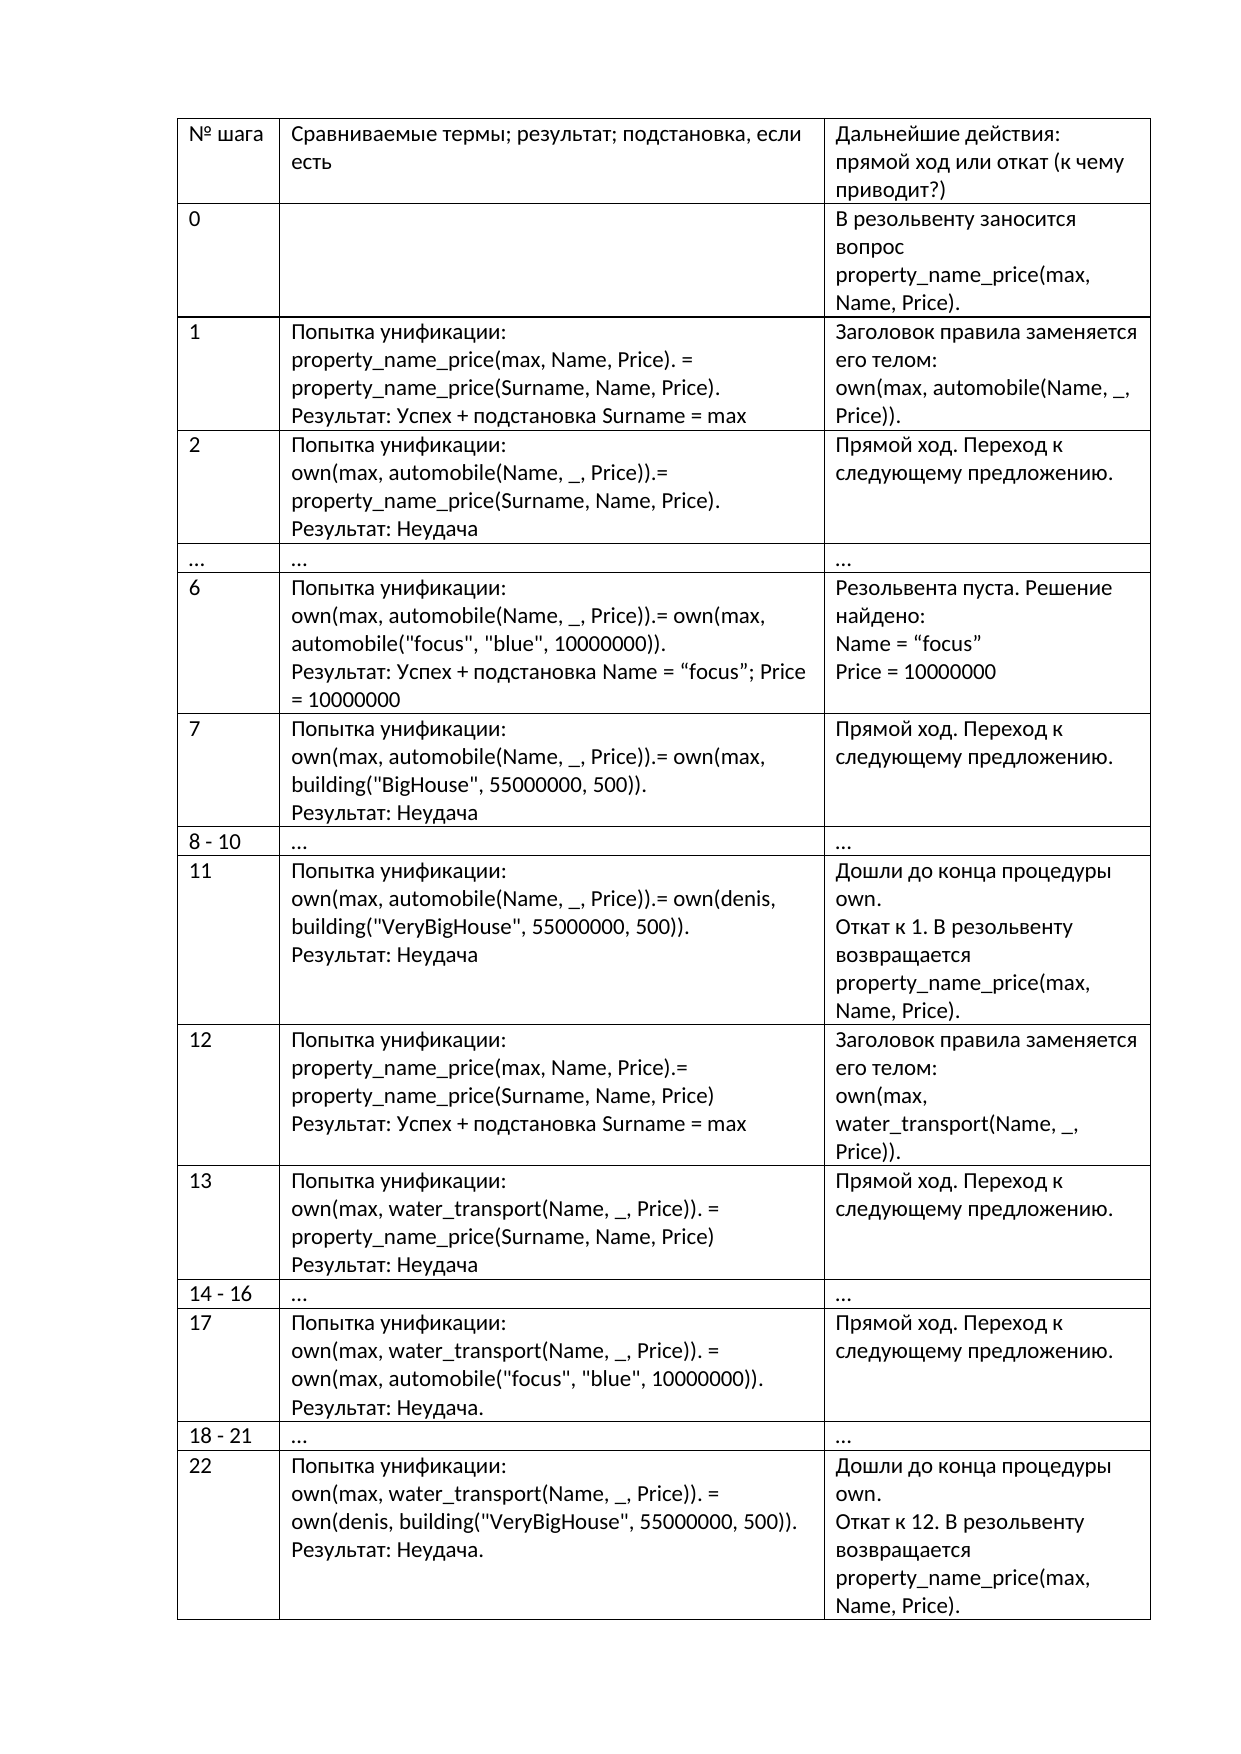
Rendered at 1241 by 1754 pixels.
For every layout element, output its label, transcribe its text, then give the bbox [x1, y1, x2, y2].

table_cell Попытка унификации: own(max, water_transport(Name, _, Price)). = property_name_price(Surname, Name, Price) Результат: Неудача [280, 1166, 824, 1278]
table_cell 0 [178, 204, 279, 316]
table_cell Попытка унификации: own(max, water_transport(Name, _, Price)). = own(max, automobile("focus", "blue", 10000000)). Результат: Неудача. [280, 1309, 824, 1421]
table_cell Попытка унификации: own(max, automobile(Name, _, Price)).= own(denis, building("VeryBigHouse", 55000000, 500)). Результат: Неудача [280, 856, 824, 1024]
table_cell 12 [178, 1025, 279, 1165]
table_cell 14 - 16 [178, 1280, 279, 1307]
table_cell Прямой ход. Переход к следующему предложению. [825, 1309, 1150, 1421]
table_header Дальнейшие действия: прямой ход или откат (к чему приводит?) [825, 119, 1150, 203]
table_cell Дошли до конца процедуры own. Откат к 1. В резольвенту возвращается property_name_price(max, Name, Price). [825, 856, 1150, 1024]
table_cell … [825, 544, 1150, 572]
table_cell 1 [178, 318, 279, 429]
table_cell В резольвенту заносится вопрос property_name_price(max, Name, Price). [825, 204, 1150, 316]
table_header Сравниваемые термы; результат; подстановка, если есть [280, 119, 824, 203]
table_cell Заголовок правила заменяется его телом: own(max, automobile(Name, _, Price)). [825, 318, 1150, 429]
table_cell Попытка унификации: own(max, automobile(Name, _, Price)).= property_name_price(Surname, Name, Price). Результат: Неудача [280, 431, 824, 543]
table_cell Попытка унификации: property_name_price(max, Name, Price). = property_name_price(Surname, Name, Price). Результат: Успех + подстановка Surname = max [280, 318, 824, 429]
table_cell Прямой ход. Переход к следующему предложению. [825, 714, 1150, 826]
table_cell Попытка унификации: own(max, automobile(Name, _, Price)).= own(max, automobile("focus", "blue", 10000000)). Результат: Успех + подстановка Name = “focus”; Price = 10000000 [280, 573, 824, 713]
table_cell 8 - 10 [178, 827, 279, 855]
table_cell 7 [178, 714, 279, 826]
table_cell Прямой ход. Переход к следующему предложению. [825, 1166, 1150, 1278]
table_cell Попытка унификации: property_name_price(max, Name, Price).= property_name_price(Surname, Name, Price) Результат: Успех + подстановка Surname = max [280, 1025, 824, 1165]
table_cell Заголовок правила заменяется его телом: own(max, water_transport(Name, _, Price)). [825, 1025, 1150, 1165]
table_cell 18 - 21 [178, 1422, 279, 1450]
table_cell … [280, 827, 824, 855]
table_cell … [280, 1280, 824, 1307]
table_cell Прямой ход. Переход к следующему предложению. [825, 431, 1150, 543]
table_cell Дошли до конца процедуры own. Откат к 12. В резольвенту возвращается property_name_price(max, Name, Price). [825, 1451, 1150, 1619]
table_cell … [825, 1422, 1150, 1450]
table_cell Попытка унификации: own(max, water_transport(Name, _, Price)). = own(denis, building("VeryBigHouse", 55000000, 500)). Результат: Неудача. [280, 1451, 824, 1619]
table_cell 22 [178, 1451, 279, 1619]
table_cell … [825, 1280, 1150, 1307]
table_cell 2 [178, 431, 279, 543]
table_cell … [280, 1422, 824, 1450]
table_cell … [280, 544, 824, 572]
table_cell 11 [178, 856, 279, 1024]
table_cell [280, 204, 824, 316]
table_cell … [178, 544, 279, 572]
table_cell Резольвента пуста. Решение найдено: Name = “focus” Price = 10000000 [825, 573, 1150, 713]
table_cell 17 [178, 1309, 279, 1421]
table_header № шага [178, 119, 279, 203]
table_cell … [825, 827, 1150, 855]
table_cell Попытка унификации: own(max, automobile(Name, _, Price)).= own(max, building("BigHouse", 55000000, 500)). Результат: Неудача [280, 714, 824, 826]
table_cell 6 [178, 573, 279, 713]
table_cell 13 [178, 1166, 279, 1278]
